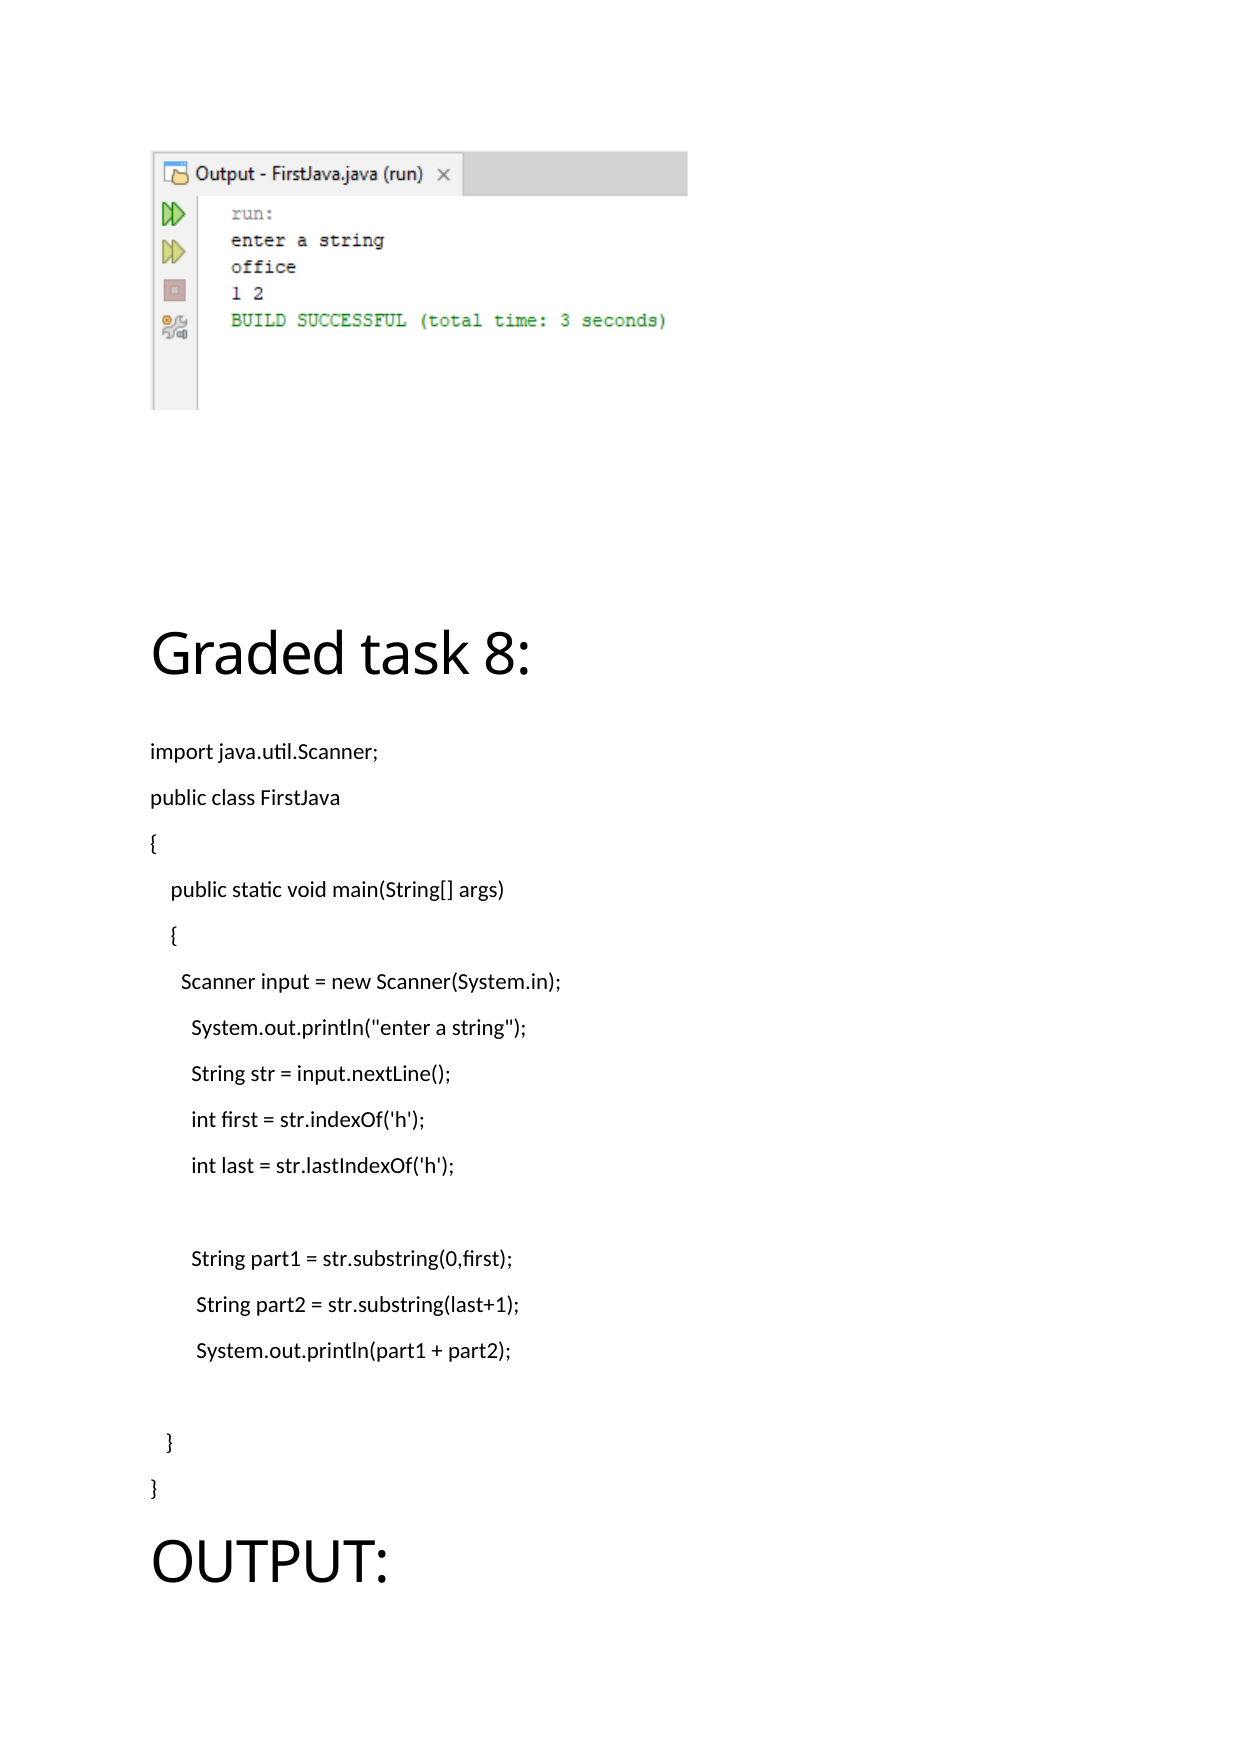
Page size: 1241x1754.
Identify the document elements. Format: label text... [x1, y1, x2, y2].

text public class FirstJava [150, 783, 1090, 811]
title Graded task 8: [150, 612, 1090, 691]
text int last = str.lastIndexOf('h'); [150, 1152, 1090, 1179]
text } [150, 1428, 1090, 1456]
text } [150, 1474, 1090, 1502]
text public static void main(String[] args) [150, 875, 1090, 903]
text String str = input.nextLine(); [150, 1059, 1090, 1087]
text System.out.println("enter a string"); [150, 1013, 1090, 1041]
text String part1 = str.substring(0,first); [150, 1244, 1090, 1272]
text System.out.println(part1 + part2); [150, 1336, 1090, 1364]
text String part2 = str.substring(last+1); [150, 1290, 1090, 1318]
text int first = str.indexOf('h'); [150, 1106, 1090, 1133]
text Scanner input = new Scanner(System.in); [150, 967, 1090, 995]
title OUTPUT: [150, 1520, 1090, 1599]
text import java.util.Scanner; [150, 737, 1090, 765]
text { [150, 921, 1090, 949]
text { [150, 829, 1090, 857]
